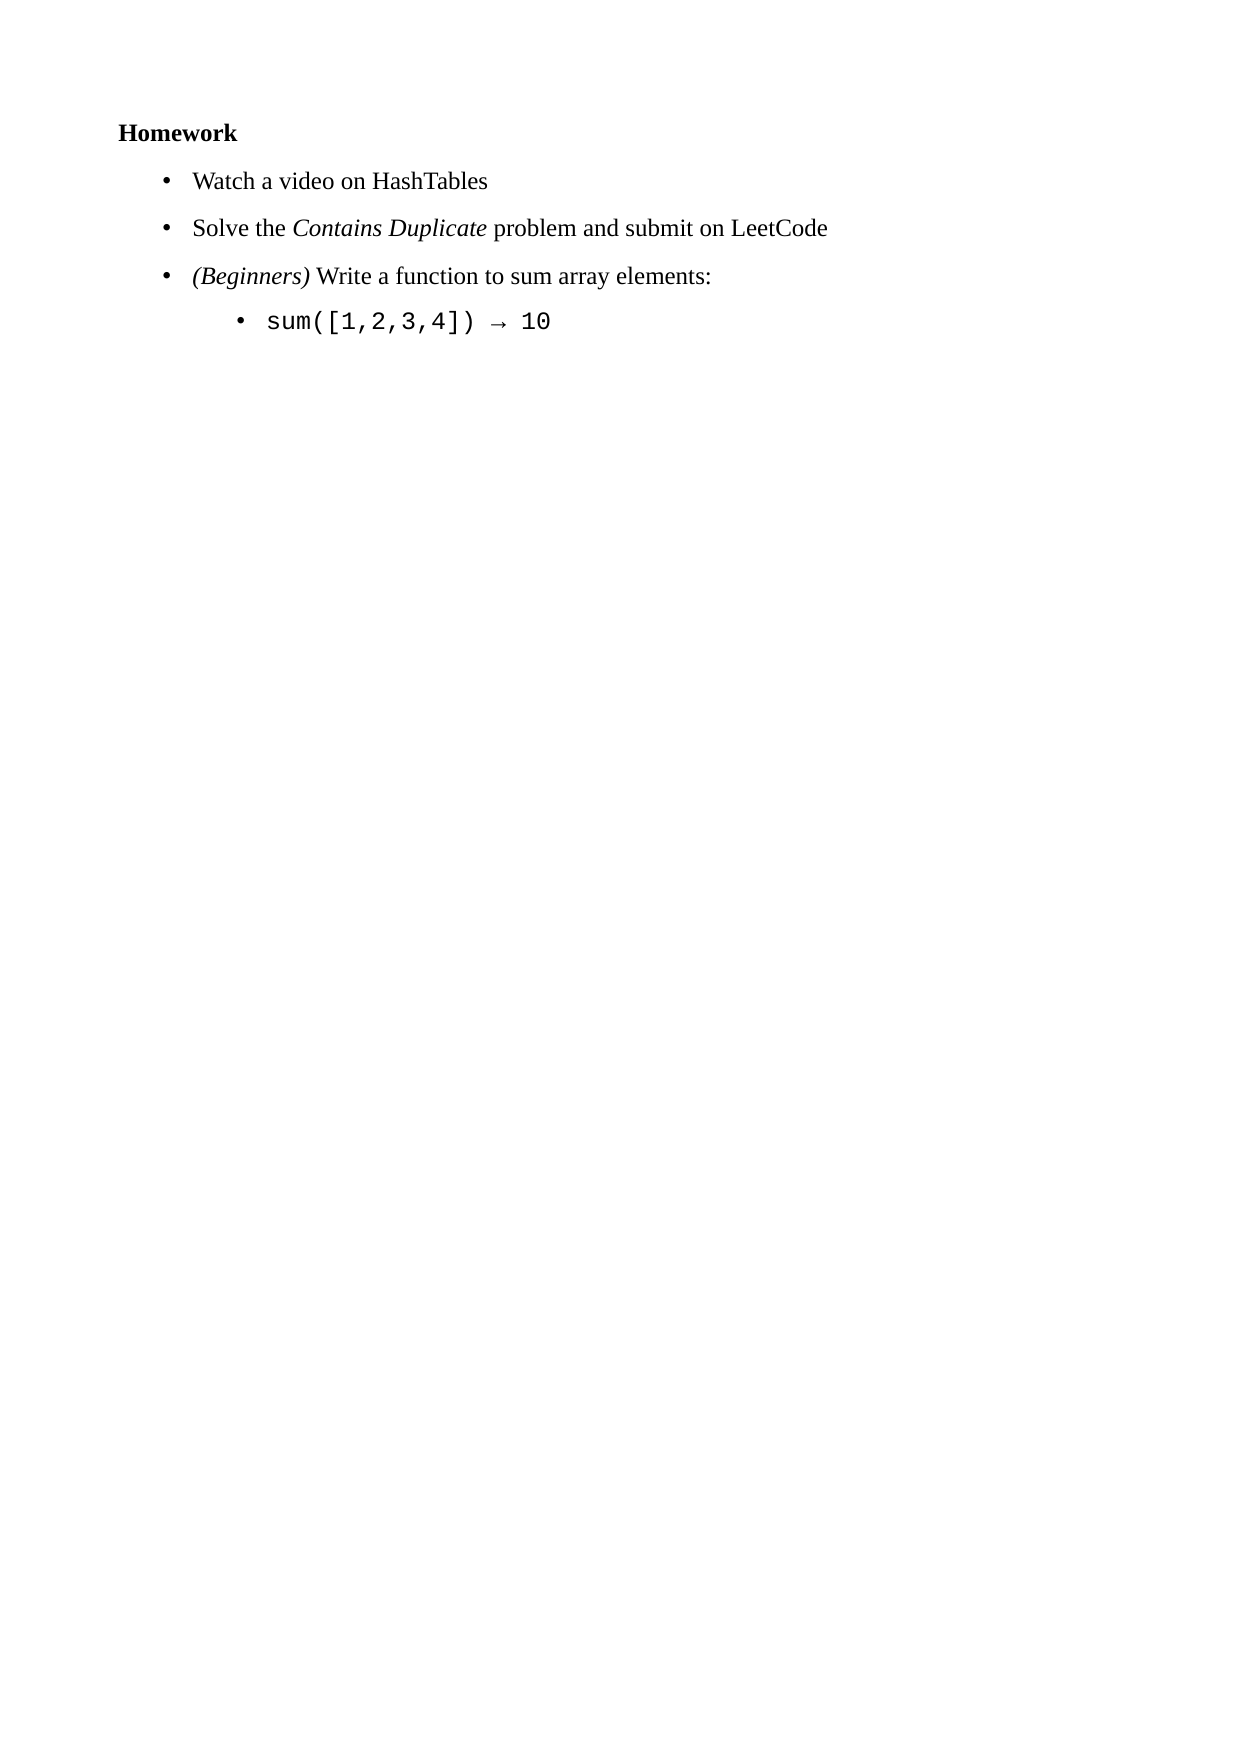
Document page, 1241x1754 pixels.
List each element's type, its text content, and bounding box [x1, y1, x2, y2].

list Watch a video on HashTables [162, 166, 1122, 194]
list Solve the Contains Duplicate problem and submit on LeetCode [162, 213, 1122, 242]
list sum([1,2,3,4]) → 10 [236, 308, 1122, 337]
list (Beginners) Write a function to sum array elements: [162, 261, 1122, 290]
text Homework [118, 118, 1122, 147]
